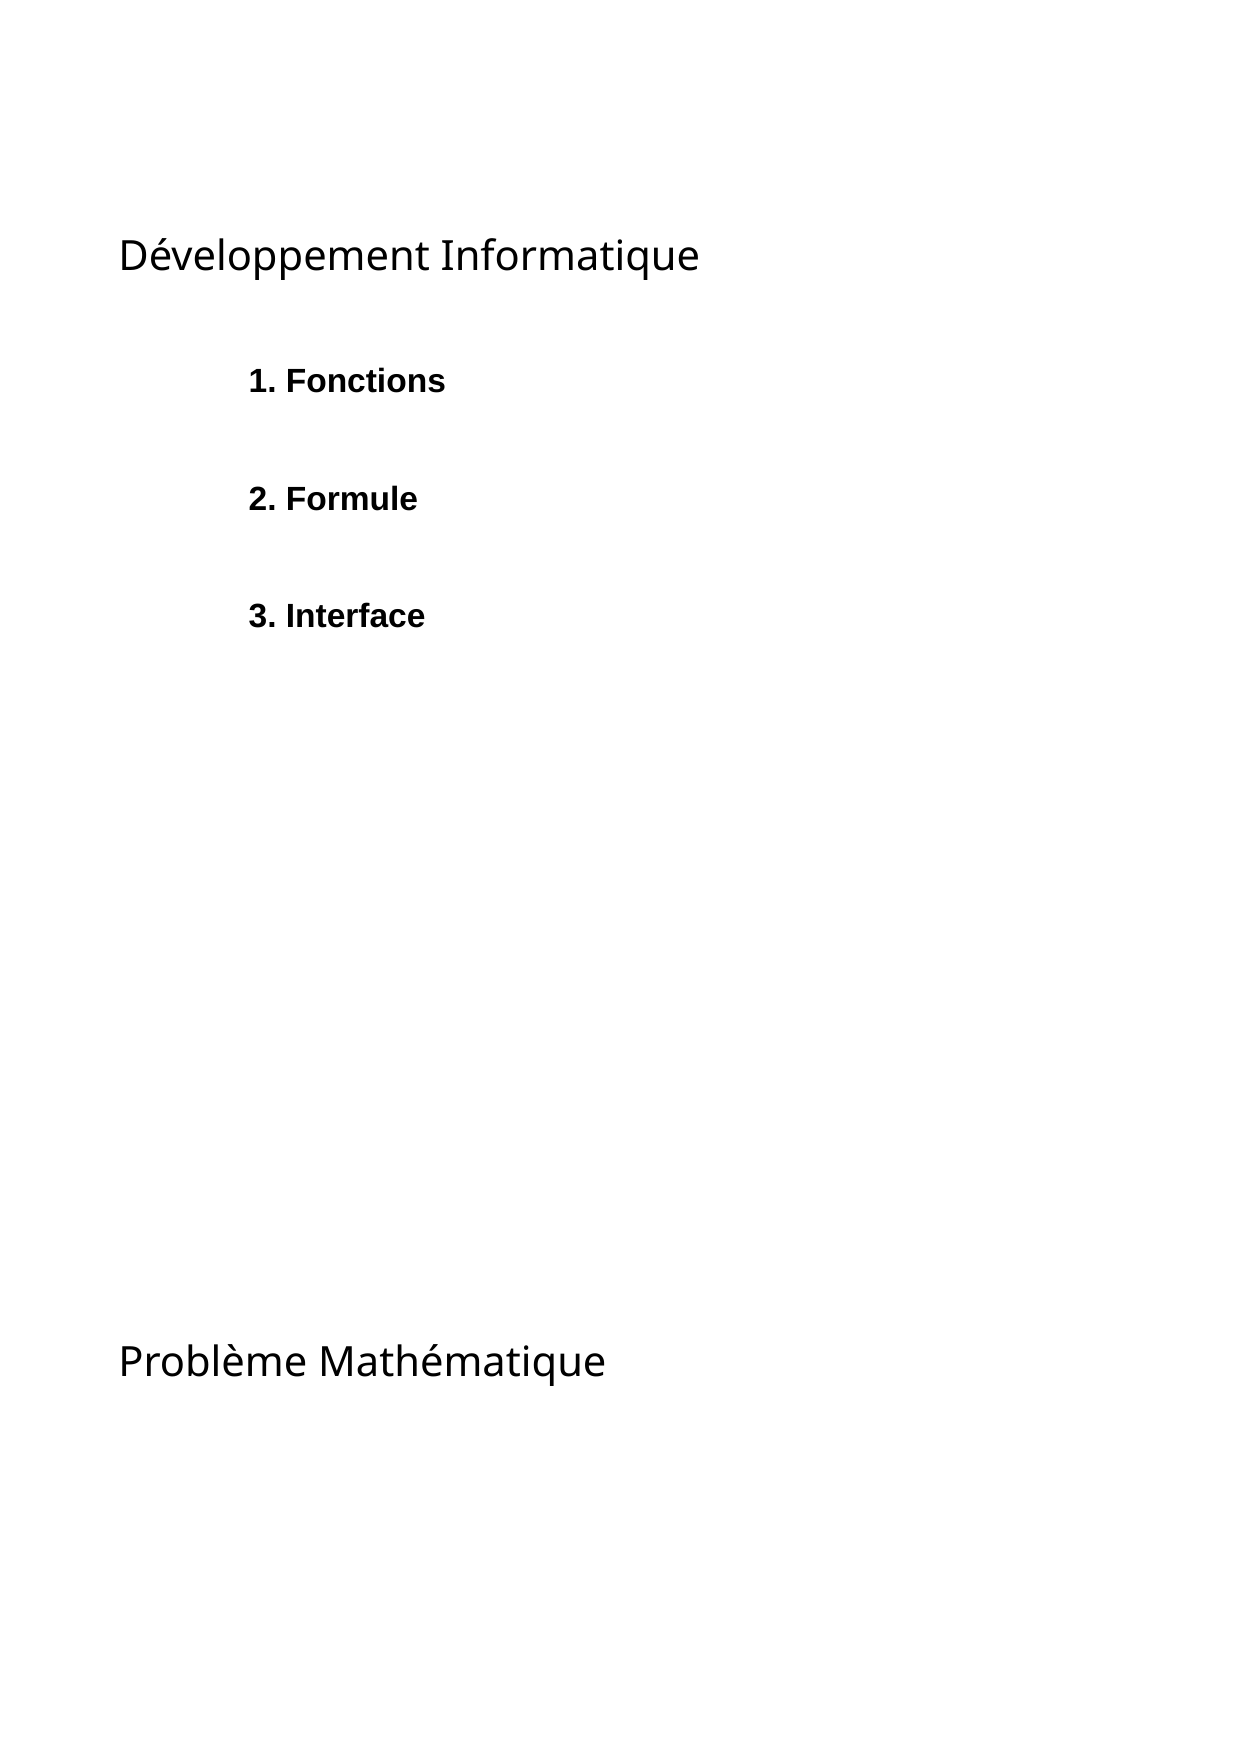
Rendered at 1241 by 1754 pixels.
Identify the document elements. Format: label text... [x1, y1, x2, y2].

subtitle 1. Fonctions [118, 361, 1122, 400]
subtitle 2. Formule [118, 478, 1122, 517]
subtitle 3. Interface [118, 596, 1122, 634]
subtitle Problème Mathématique [118, 1332, 1122, 1389]
subtitle Développement Informatique [118, 226, 1122, 282]
